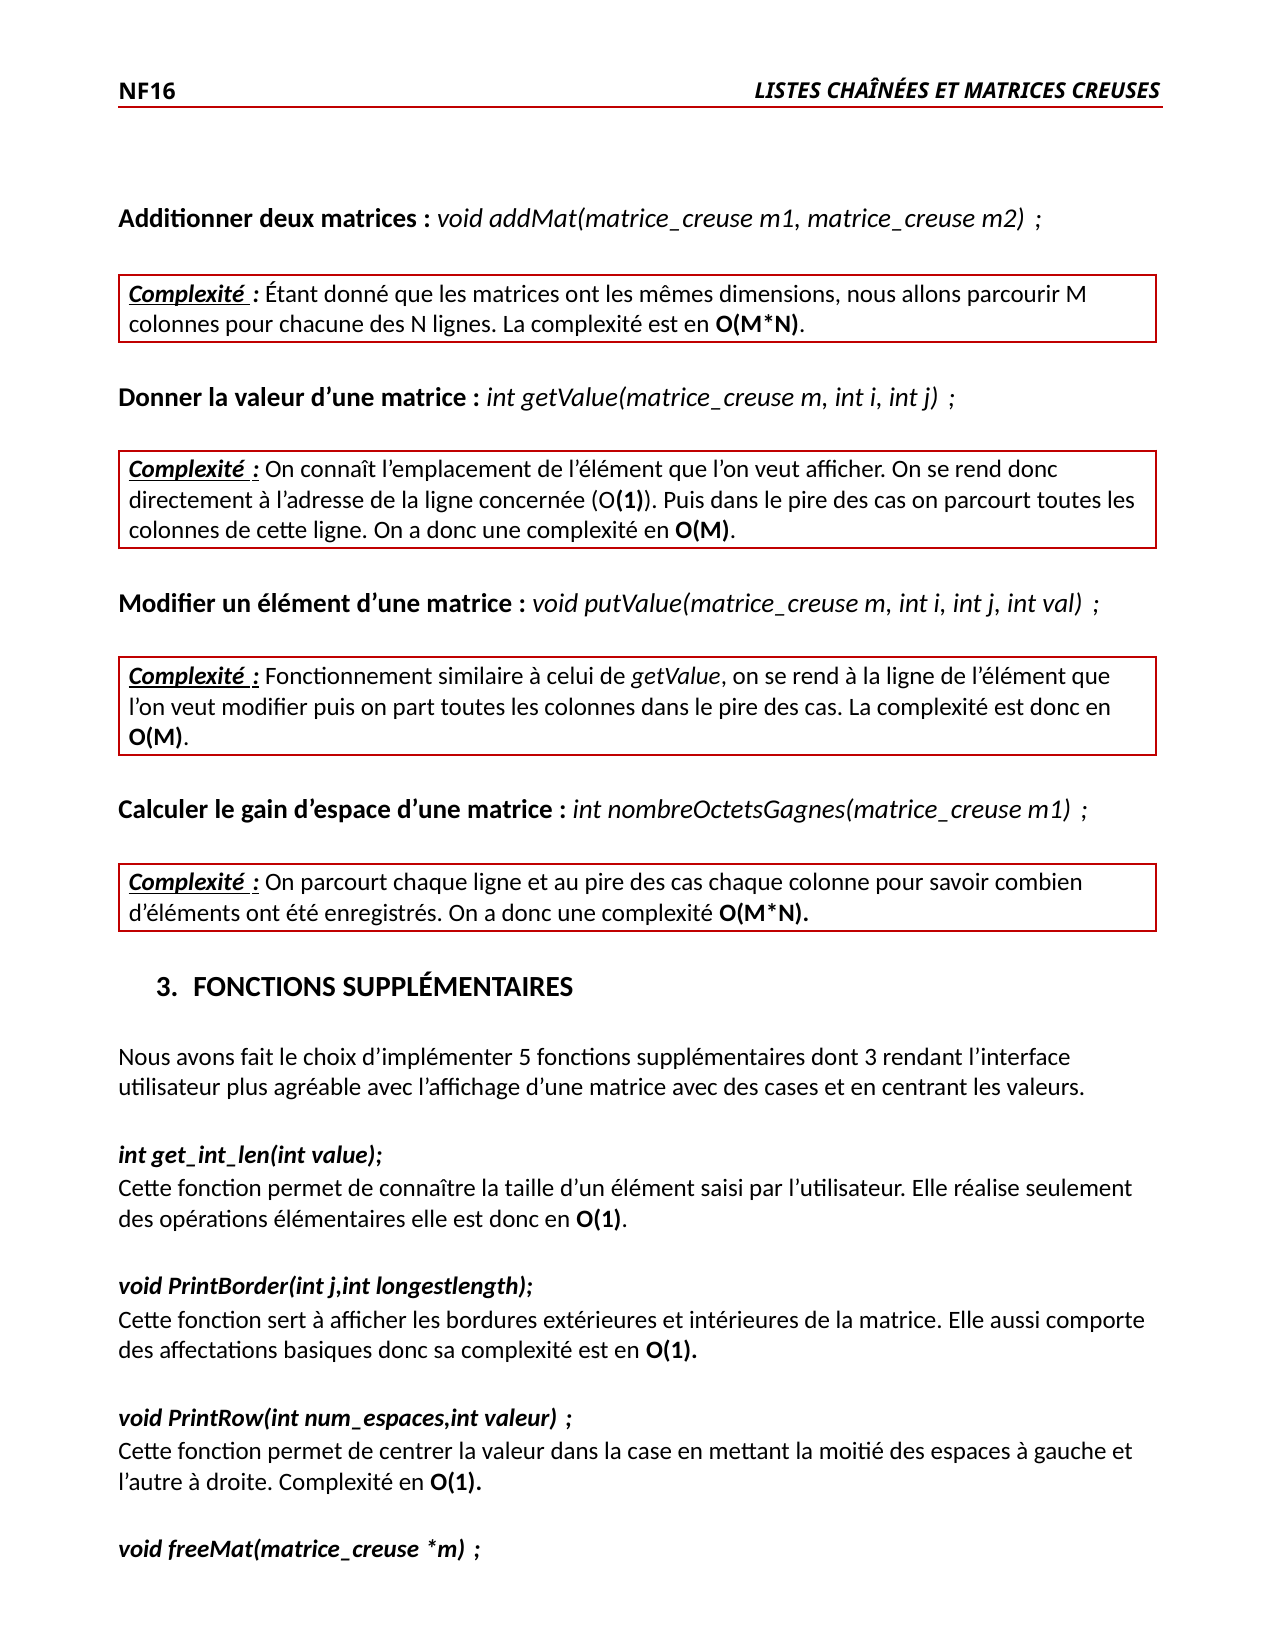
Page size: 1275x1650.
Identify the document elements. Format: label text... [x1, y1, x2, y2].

text Complexité : Fonctionnement similaire à celui de getValue, on se rend à la ligne de l’élément que l’on veut modifier puis on part toutes les colonnes dans le pire des cas. La complexité est donc en O(M). [120, 658, 1155, 754]
text Additionner deux matrices : void addMat(matrice_creuse m1, matrice_creuse m2) ; [118, 201, 1157, 234]
text int get_int_len(int value); [118, 1139, 1157, 1169]
list FONCTIONS SUPPLÉMENTAIRES [156, 968, 1157, 1004]
text Modifier un élément d’une matrice : void putValue(matrice_creuse m, int i, int j, int val) ; [118, 586, 1157, 619]
text void PrintBorder(int j,int longestlength); [118, 1270, 1157, 1301]
text Donner la valeur d’une matrice : int getValue(matrice_creuse m, int i, int j) ; [118, 380, 1157, 413]
text Calculer le gain d’espace d’une matrice : int nombreOctetsGagnes(matrice_creuse m1) ; [118, 793, 1157, 826]
text Cette fonction permet de centrer la valeur dans la case en mettant la moitié des espaces à gauche et l’autre à droite. Complexité en O(1). [118, 1435, 1157, 1496]
text Complexité : On parcourt chaque ligne et au pire des cas chaque colonne pour savoir combien d’éléments ont été enregistrés. On a donc une complexité O(M*N). [120, 865, 1155, 930]
text Cette fonction permet de connaître la taille d’un élément saisi par l’utilisateur. Elle réalise seulement des opérations élémentaires elle est donc en O(1). [118, 1172, 1157, 1233]
text void freeMat(matrice_creuse *m) ; [118, 1533, 1157, 1564]
text Complexité : Étant donné que les matrices ont les mêmes dimensions, nous allons parcourir M colonnes pour chacune des N lignes. La complexité est en O(M*N). [120, 276, 1155, 341]
text Nous avons fait le choix d’implémenter 5 fonctions supplémentaires dont 3 rendant l’interface utilisateur plus agréable avec l’affichage d’une matrice avec des cases et en centrant les valeurs. [118, 1041, 1157, 1102]
text Cette fonction sert à afficher les bordures extérieures et intérieures de la matrice. Elle aussi comporte des affectations basiques donc sa complexité est en O(1). [118, 1304, 1157, 1365]
text void PrintRow(int num_espaces,int valeur) ; [118, 1402, 1157, 1432]
text Complexité : On connaît l’emplacement de l’élément que l’on veut afficher. On se rend donc directement à l’adresse de la ligne concernée (O(1)). Puis dans le pire des cas on parcourt toutes les colonnes de cette ligne. On a donc une complexité en O(M). [120, 452, 1155, 547]
